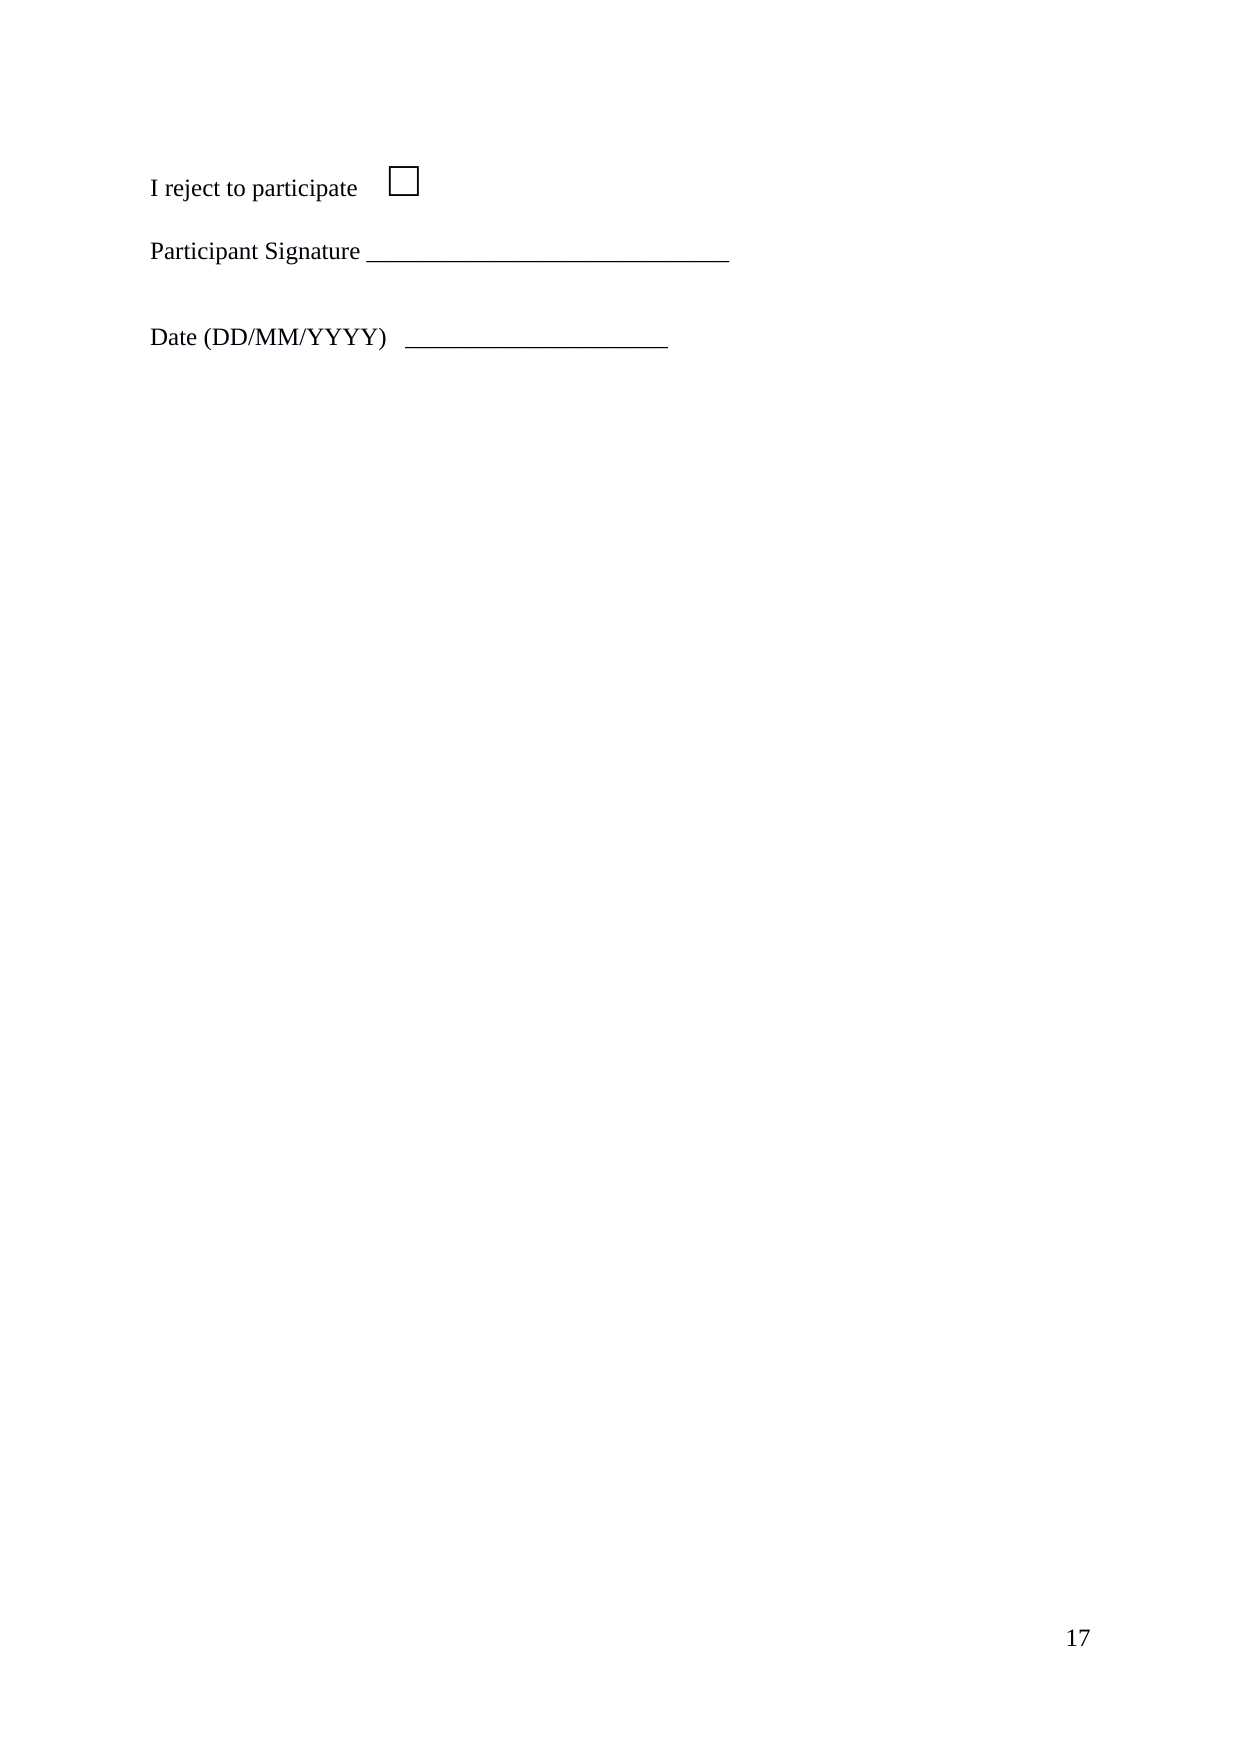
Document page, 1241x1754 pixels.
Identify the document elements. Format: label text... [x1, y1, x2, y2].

text Date (DD/MM/YYYY) _____________________ [150, 322, 1090, 351]
text Participant Signature _____________________________ [150, 236, 1090, 265]
text I reject to participate □ [150, 150, 1090, 207]
